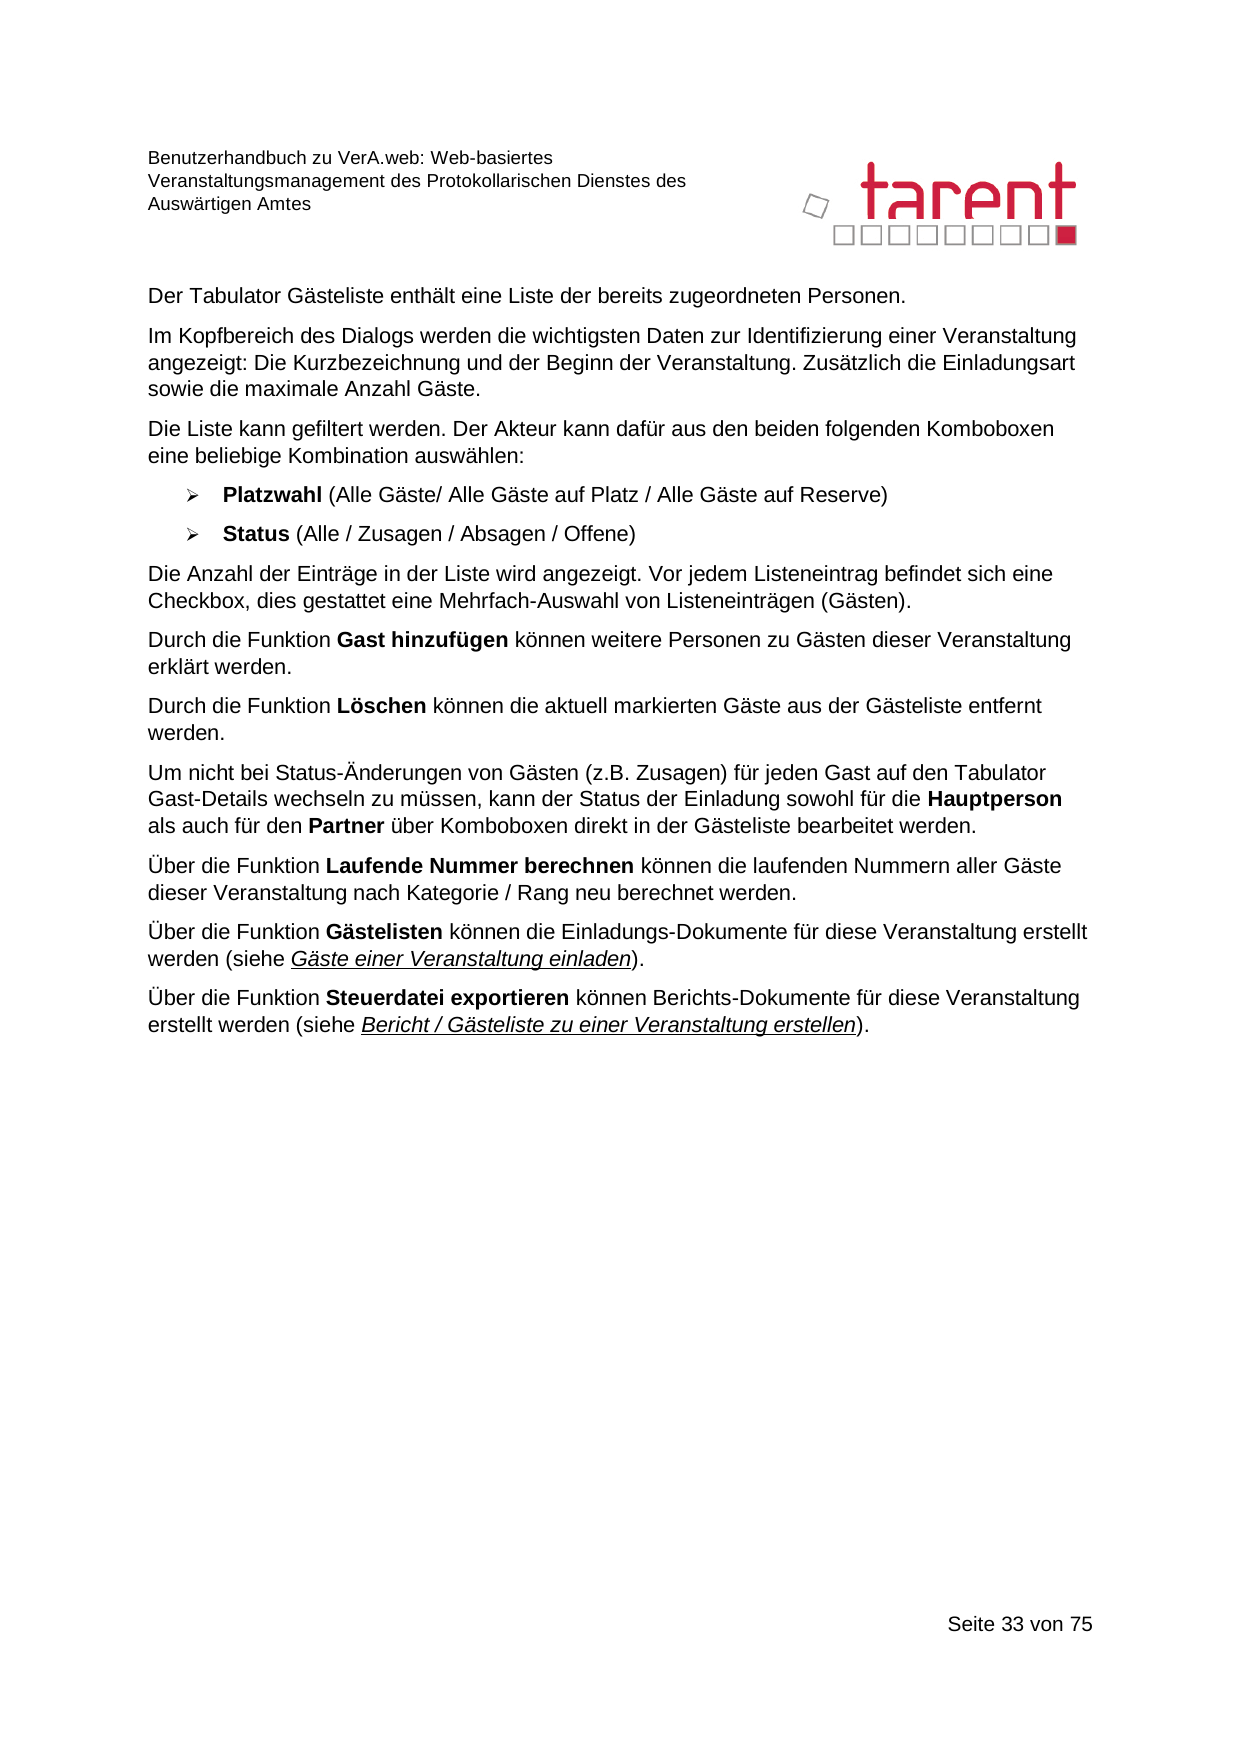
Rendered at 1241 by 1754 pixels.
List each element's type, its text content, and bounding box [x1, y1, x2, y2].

list Status (Alle / Zusagen / Absagen / Offene) [185, 522, 1092, 546]
text Über die Funktion Laufende Nummer berechnen können die laufenden Nummern aller Gäste dieser Veranstaltung nach Kategorie / Rang neu berechnet werden. [148, 853, 1092, 904]
text Über die Funktion Steuerdatei exportieren können Berichts-Dokumente für diese Veranstaltung erstellt werden (siehe Bericht / Gästeliste zu einer Veranstaltung erstellen). [148, 986, 1092, 1037]
picture [790, 151, 1091, 255]
text Über die Funktion Gästelisten können die Einladungs-Dokumente für diese Veranstaltung erstellt werden (siehe Gäste einer Veranstaltung einladen). [148, 919, 1092, 971]
text Im Kopfbereich des Dialogs werden die wichtigsten Daten zur Identifizierung einer Veranstaltung angezeigt: Die Kurzbezeichnung und der Beginn der Veranstaltung. Zusätzlich die Einladungsart sowie die maximale Anzahl Gäste. [148, 323, 1092, 401]
text Durch die Funktion Löschen können die aktuell markierten Gäste aus der Gästeliste entfernt werden. [148, 694, 1092, 745]
text Durch die Funktion Gast hinzufügen können weitere Personen zu Gästen dieser Veranstaltung erklärt werden. [148, 627, 1092, 679]
text Die Liste kann gefiltert werden. Der Akteur kann dafür aus den beiden folgenden Komboboxen eine beliebige Kombination auswählen: [148, 416, 1092, 468]
text Die Anzahl der Einträge in der Liste wird angezeigt. Vor jedem Listeneintrag befindet sich eine Checkbox, dies gestattet eine Mehrfach-Auswahl von Listeneinträgen (Gästen). [148, 561, 1092, 613]
text Um nicht bei Status-Änderungen von Gästen (z.B. Zusagen) für jeden Gast auf den Tabulator Gast-Details wechseln zu müssen, kann der Status der Einladung sowohl für die Hauptperson als auch für den Partner über Komboboxen direkt in der Gästeliste bearbeitet werden. [148, 760, 1092, 838]
text Der Tabulator Gästeliste enthält eine Liste der bereits zugeordneten Personen. [148, 284, 1092, 308]
list Platzwahl (Alle Gäste/ Alle Gäste auf Platz / Alle Gäste auf Reserve) [185, 482, 1092, 507]
